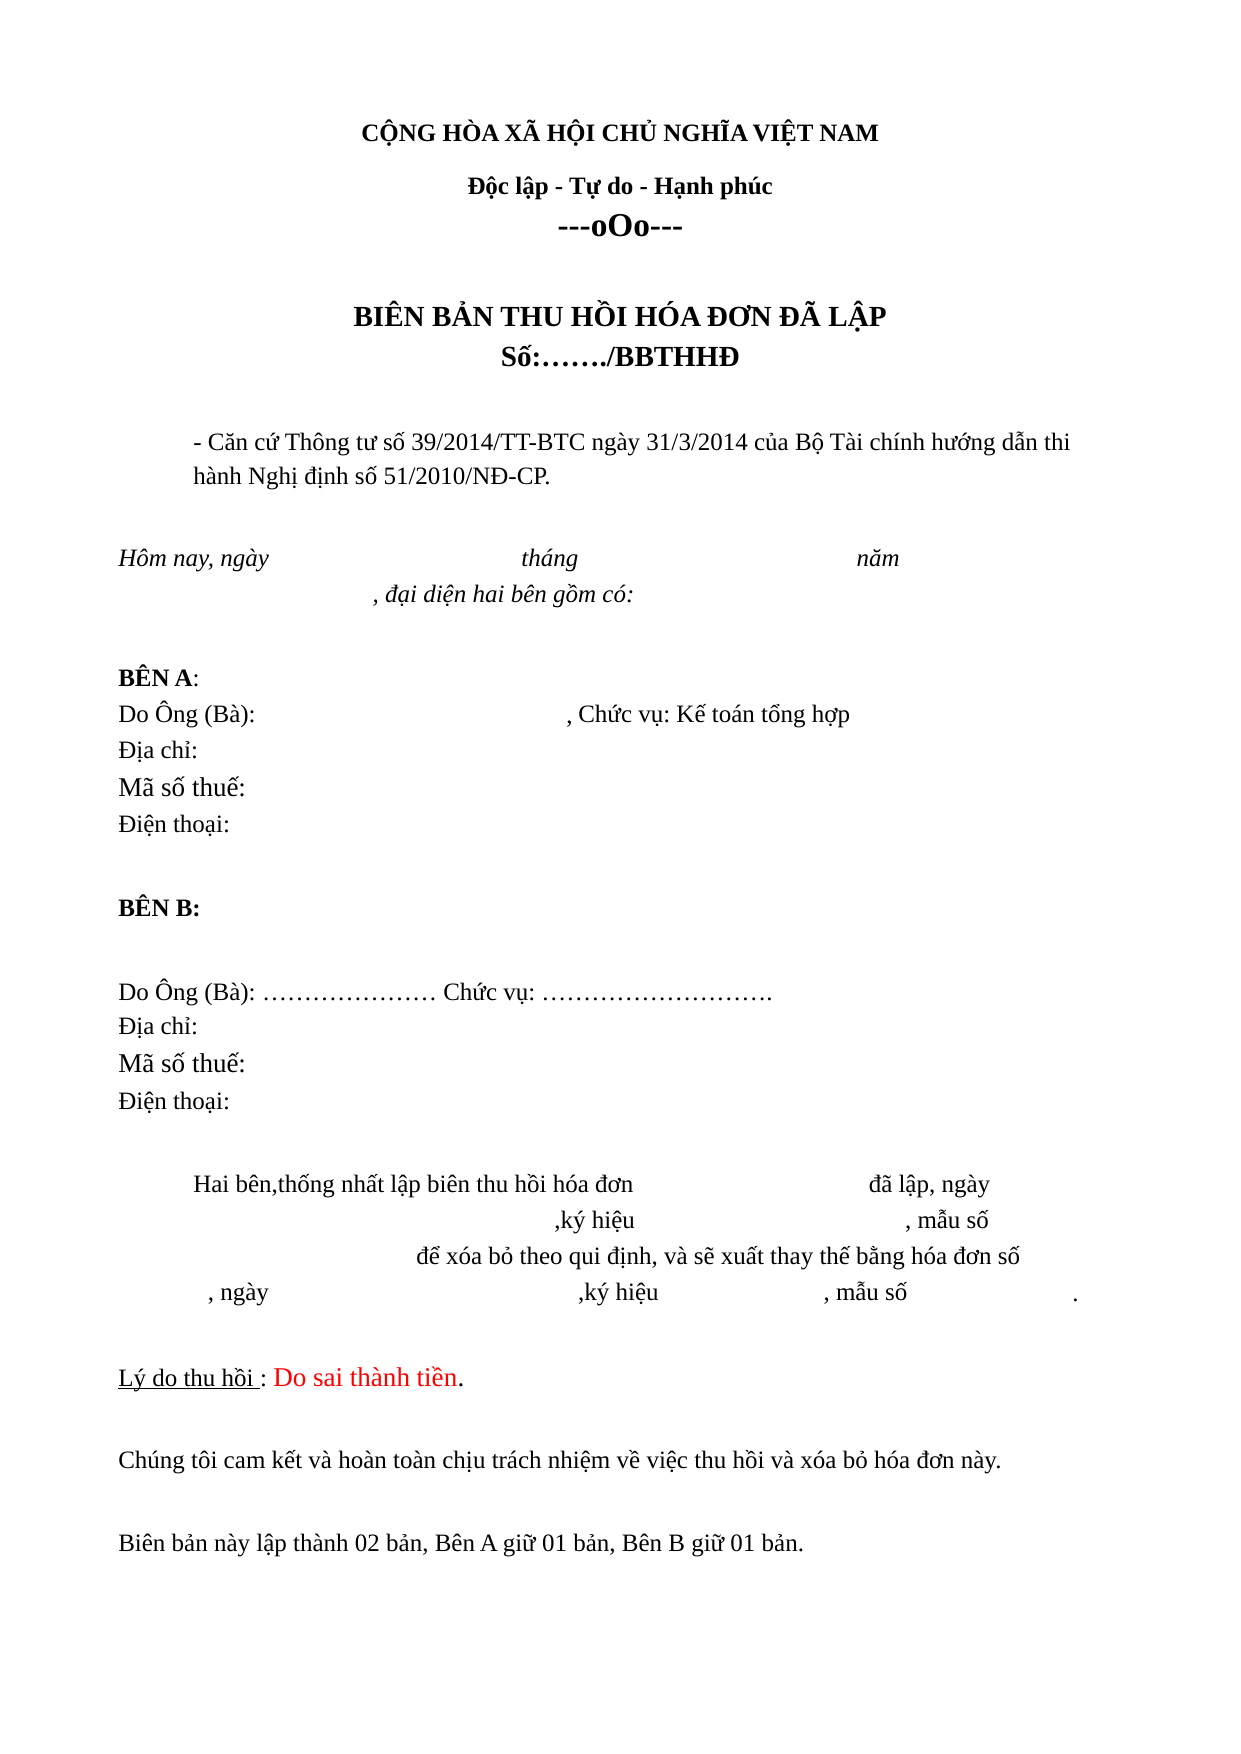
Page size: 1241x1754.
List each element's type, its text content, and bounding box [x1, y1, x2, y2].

text BÊN B: <o.partner_id.name> [118, 893, 1122, 923]
text Do Ông (Bà): ………………… Chức vụ: ………………………. [118, 977, 1122, 1006]
text Biên bản này lập thành 02 bản, Bên A giữ 01 bản, Bên B giữ 01 bản. [118, 1528, 1122, 1556]
text Hai bên,thống nhất lập biên thu hồi hóa đơn <o.origin_invoice.name> đã lập, ngày <o.date_format(o.origin_invoice.date_invoice)>,ký hiệu <o.origin_invoice.vsi_series>, mẫu số <o.origin_invoice.vsi_template> để xóa bỏ theo qui định, và sẽ xuất thay thế bằng hóa đơn số <o.name>, ngày <o.date_format(o.date_invoice)>,ký hiệu <o.vsi_template>, mẫu số <o.vsi_template>. [118, 1169, 1122, 1307]
text Địa chỉ: <o.company_id.street> [118, 735, 1122, 765]
text Do Ông (Bà): <o.get_company_person_name()>, Chức vụ: Kế toán tổng hợp [118, 699, 1122, 729]
text Số:……./BBTHHĐ [118, 339, 1122, 373]
text Hôm nay, ngày <o.get_today().get('day')> tháng <o.get_today().get('month')> năm <o.get_today().get('year')> , đại diện hai bên gồm có: [118, 543, 1122, 609]
text ---oOo--- [118, 205, 1122, 244]
text Độc lập - Tự do - Hạnh phúc [118, 171, 1122, 200]
text BÊN A: <o.get_company_branch_name()> [118, 663, 1122, 693]
text Lý do thu hồi : Do sai thành tiền. [118, 1361, 1122, 1392]
text Điện thoại: <o.company_id.phone> [118, 809, 1122, 840]
text Điện thoại: <o.phone_partner> [118, 1086, 1122, 1116]
text Mã số thuế: <o.VAT> [118, 1047, 1122, 1079]
text CỘNG HÒA XÃ HỘI CHỦ NGHĨA VIỆT NAM [118, 118, 1122, 147]
text Địa chỉ: <o.street_partner> [118, 1011, 1122, 1041]
text Chúng tôi cam kết và hoàn toàn chịu trách nhiệm về việc thu hồi và xóa bỏ hóa đơn này. [118, 1446, 1122, 1474]
text - Căn cứ Thông tư số 39/2014/TT-BTC ngày 31/3/2014 của Bộ Tài chính hướng dẫn thi hành Nghị định số 51/2010/NĐ-CP. [193, 427, 1122, 490]
text BIÊN BẢN THU HỒI HÓA ĐƠN ĐÃ LẬP [118, 299, 1122, 332]
text Mã số thuế: <o.vsi_tin> [118, 771, 1122, 803]
